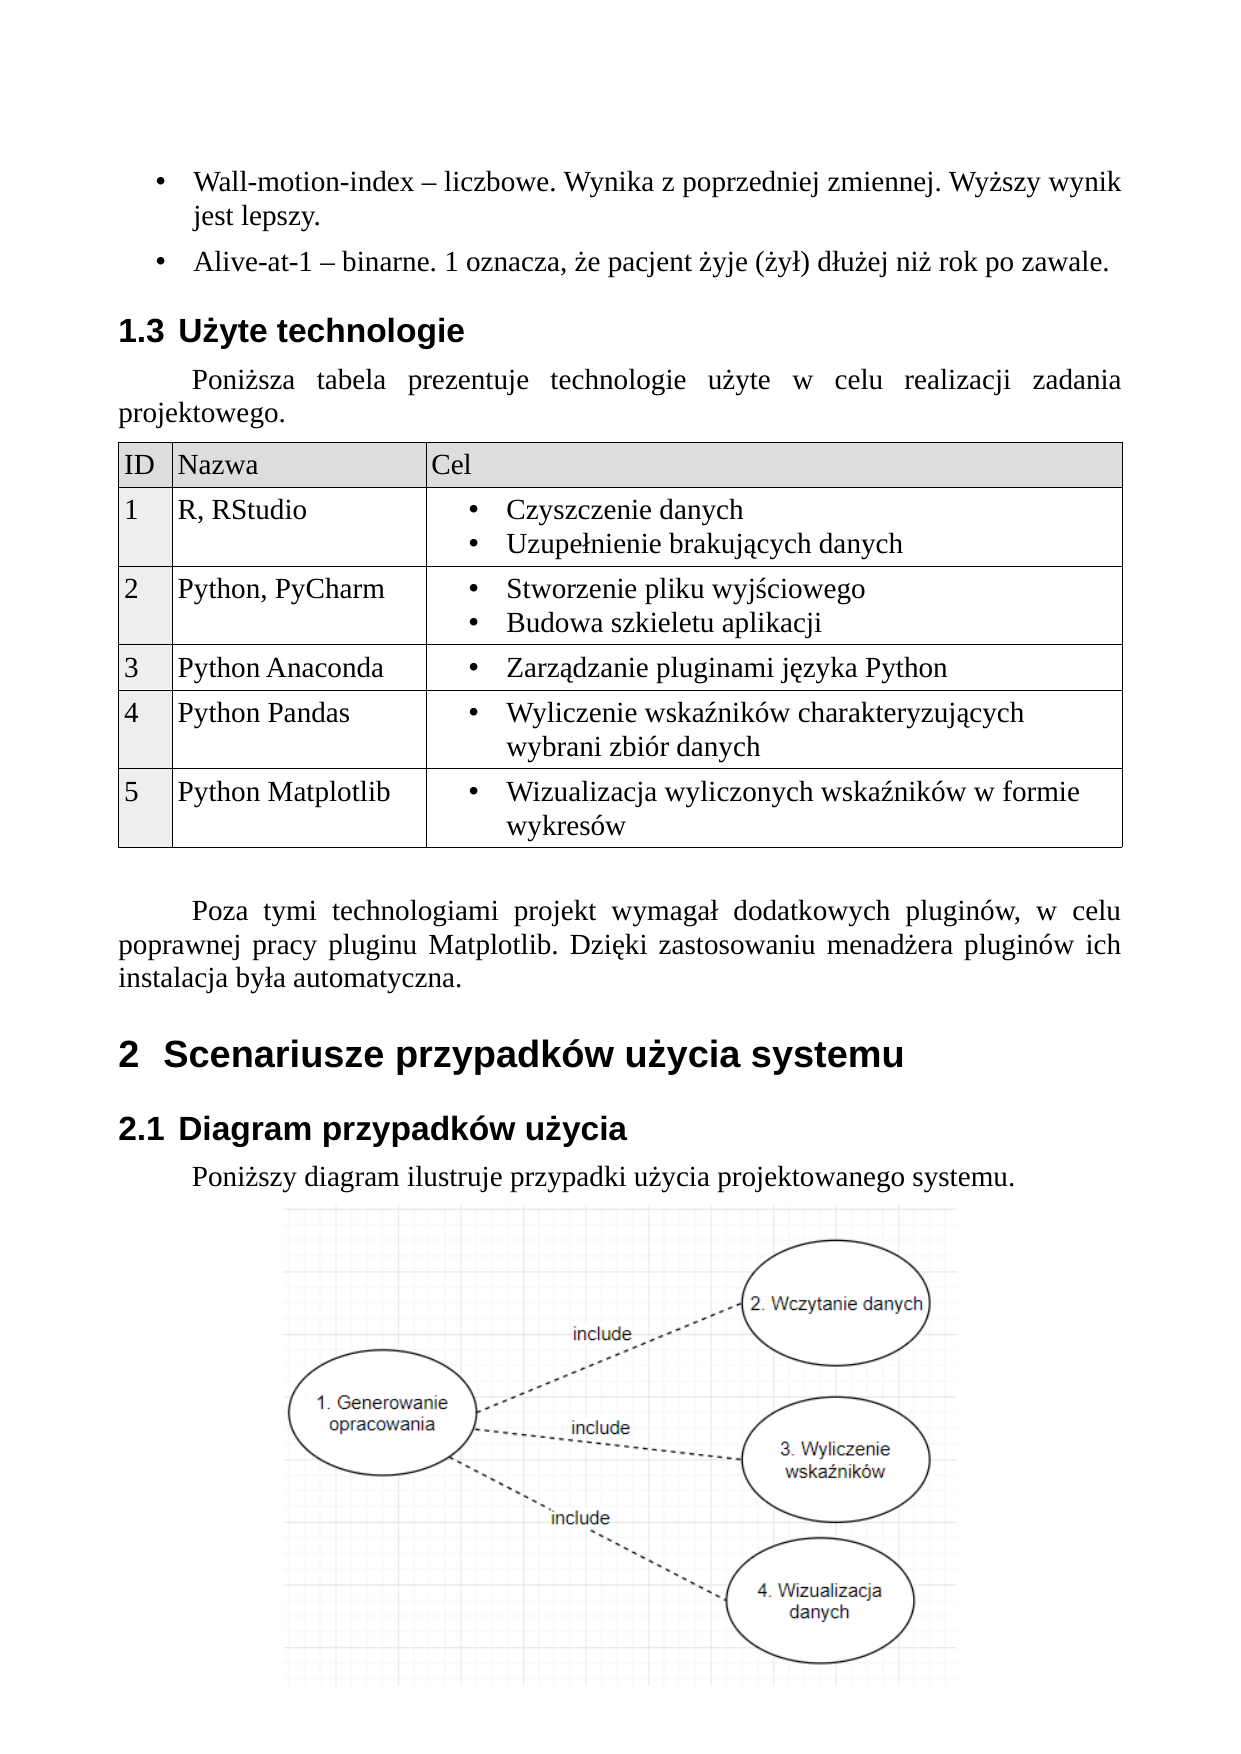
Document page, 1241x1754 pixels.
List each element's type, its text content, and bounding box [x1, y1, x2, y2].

table_cell 4 [119, 691, 172, 768]
text Poza tymi technologiami projekt wymagał dodatkowych pluginów, w celu poprawnej pracy pluginu Matplotlib. Dzięki zastosowaniu menadżera pluginów ich instalacja była automatyczna. [118, 893, 1122, 994]
table_cell Python, PyCharm [173, 567, 426, 644]
text Poniższy diagram ilustruje przypadki użycia projektowanego systemu. [118, 1159, 1122, 1193]
table_cell R, RStudio [173, 488, 426, 566]
table_header Nazwa [173, 443, 426, 487]
table_cell Czyszczenie danych Uzupełnienie brakujących danych [427, 488, 1122, 566]
list Alive-at-1 – binarne. 1 oznacza, że pacjent żyje (żył) dłużej niż rok po zawale. [156, 244, 1122, 277]
list Wall-motion-index – liczbowe. Wynika z poprzedniej zmiennej. Wyższy wynik jest lepszy. [156, 164, 1122, 231]
table_cell 1 [119, 488, 172, 566]
subtitle Użyte technologie [118, 311, 1122, 349]
table_cell Wyliczenie wskaźników charakteryzujących wybrani zbiór danych [427, 691, 1122, 768]
table_header Cel [427, 443, 1122, 487]
subtitle Scenariusze przypadków użycia systemu [118, 1031, 1122, 1075]
table_cell 2 [119, 567, 172, 644]
table_cell 5 [119, 769, 172, 847]
table_cell 3 [119, 645, 172, 689]
subtitle Diagram przypadków użycia [118, 1108, 1122, 1147]
table_cell Python Anaconda [173, 645, 426, 689]
table_cell Python Matplotlib [173, 769, 426, 847]
text Poniższa tabela prezentuje technologie użyte w celu realizacji zadania projektowego. [118, 362, 1122, 429]
table_cell Stworzenie pliku wyjściowego Budowa szkieletu aplikacji [427, 567, 1122, 644]
table_cell Zarządzanie pluginami języka Python [427, 645, 1122, 689]
table_cell Python Pandas [173, 691, 426, 768]
picture [283, 1205, 957, 1686]
table_header ID [119, 443, 172, 487]
table_cell Wizualizacja wyliczonych wskaźników w formie wykresów [427, 769, 1122, 847]
